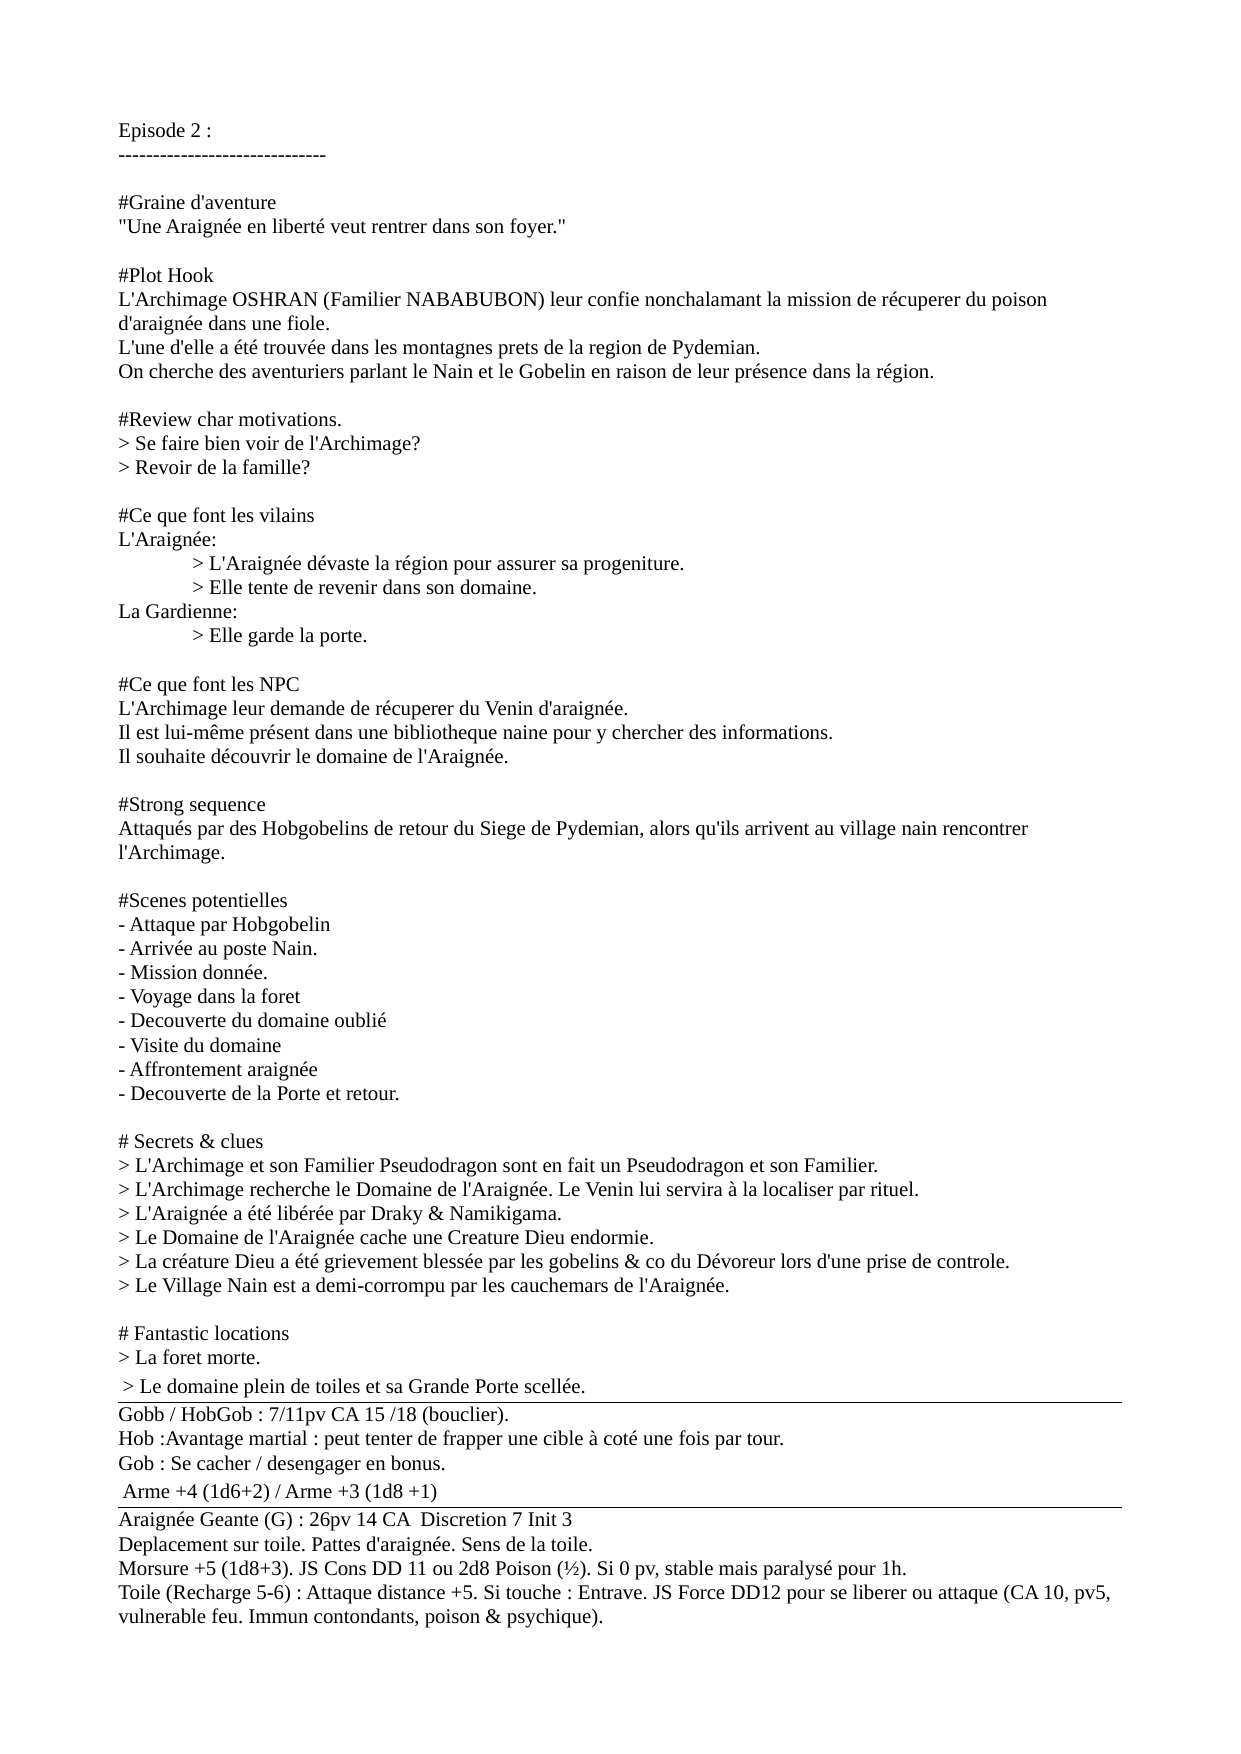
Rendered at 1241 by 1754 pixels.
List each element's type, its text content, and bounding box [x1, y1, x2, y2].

text - Voyage dans la foret [118, 984, 1122, 1008]
text Il souhaite découvrir le domaine de l'Araignée. [118, 744, 1122, 768]
text La Gardienne: [118, 599, 1122, 623]
text > La foret morte. [118, 1345, 1122, 1369]
text On cherche des aventuriers parlant le Nain et le Gobelin en raison de leur présence dans la région. [118, 359, 1122, 383]
text - Arrivée au poste Nain. [118, 936, 1122, 960]
text - Affrontement araignée [118, 1057, 1122, 1081]
text Toile (Recharge 5-6) : Attaque distance +5. Si touche : Entrave. JS Force DD12 pour se liberer ou attaque (CA 10, pv5, vulnerable feu. Immun contondants, poison & psychique). [118, 1579, 1122, 1628]
text > Le Domaine de l'Araignée cache une Creature Dieu endormie. [118, 1225, 1122, 1249]
text #Ce que font les NPC [118, 672, 1122, 696]
text > Le Village Nain est a demi-corrompu par les cauchemars de l'Araignée. [118, 1273, 1122, 1297]
text L'Archimage OSHRAN (Familier NABABUBON) leur confie nonchalamant la mission de récuperer du poison d'araignée dans une fiole. [118, 287, 1122, 335]
text > L'Archimage et son Familier Pseudodragon sont en fait un Pseudodragon et son Familier. [118, 1153, 1122, 1177]
text > Le domaine plein de toiles et sa Grande Porte scellée. [118, 1369, 1122, 1402]
text # Fantastic locations [118, 1321, 1122, 1345]
text Morsure +5 (1d8+3). JS Cons DD 11 ou 2d8 Poison (½). Si 0 pv, stable mais paralysé pour 1h. [118, 1556, 1122, 1579]
text > L'Araignée dévaste la région pour assurer sa progeniture. [118, 551, 1122, 575]
text Hob :Avantage martial : peut tenter de frapper une cible à coté une fois par tour. [118, 1426, 1122, 1450]
text # Secrets & clues [118, 1129, 1122, 1153]
text Attaqués par des Hobgobelins de retour du Siege de Pydemian, alors qu'ils arrivent au village nain rencontrer l'Archimage. [118, 816, 1122, 864]
text #Plot Hook [118, 262, 1122, 287]
text > L'Archimage recherche le Domaine de l'Araignée. Le Venin lui servira à la localiser par rituel. [118, 1177, 1122, 1201]
text L'Araignée: [118, 527, 1122, 551]
text #Review char motivations. [118, 407, 1122, 431]
text Gobb / HobGob : 7/11pv CA 15 /18 (bouclier). [118, 1403, 1122, 1426]
text Episode 2 : [118, 118, 1122, 142]
text > Se faire bien voir de l'Archimage? [118, 431, 1122, 455]
text #Graine d'aventure [118, 190, 1122, 214]
text "Une Araignée en liberté veut rentrer dans son foyer." [118, 214, 1122, 238]
text > L'Araignée a été libérée par Draky & Namikigama. [118, 1201, 1122, 1225]
text Arme +4 (1d6+2) / Arme +3 (1d8 +1) [118, 1474, 1122, 1507]
text Gob : Se cacher / desengager en bonus. [118, 1450, 1122, 1474]
text > Revoir de la famille? [118, 455, 1122, 479]
text #Scenes potentielles [118, 888, 1122, 912]
text - Mission donnée. [118, 960, 1122, 984]
text > Elle garde la porte. [118, 623, 1122, 647]
text L'Archimage leur demande de récuperer du Venin d'araignée. [118, 696, 1122, 720]
text L'une d'elle a été trouvée dans les montagnes prets de la region de Pydemian. [118, 335, 1122, 359]
text - Decouverte de la Porte et retour. [118, 1081, 1122, 1105]
text - Attaque par Hobgobelin [118, 912, 1122, 936]
text Il est lui-même présent dans une bibliotheque naine pour y chercher des informations. [118, 720, 1122, 744]
text Deplacement sur toile. Pattes d'araignée. Sens de la toile. [118, 1531, 1122, 1556]
text - Visite du domaine [118, 1032, 1122, 1057]
text - Decouverte du domaine oublié [118, 1008, 1122, 1032]
text Araignée Geante (G) : 26pv 14 CA Discretion 7 Init 3 [118, 1508, 1122, 1531]
text #Ce que font les vilains [118, 503, 1122, 527]
text ------------------------------ [118, 142, 1122, 166]
text > Elle tente de revenir dans son domaine. [118, 575, 1122, 599]
text #Strong sequence [118, 792, 1122, 816]
text > La créature Dieu a été grievement blessée par les gobelins & co du Dévoreur lors d'une prise de controle. [118, 1249, 1122, 1273]
